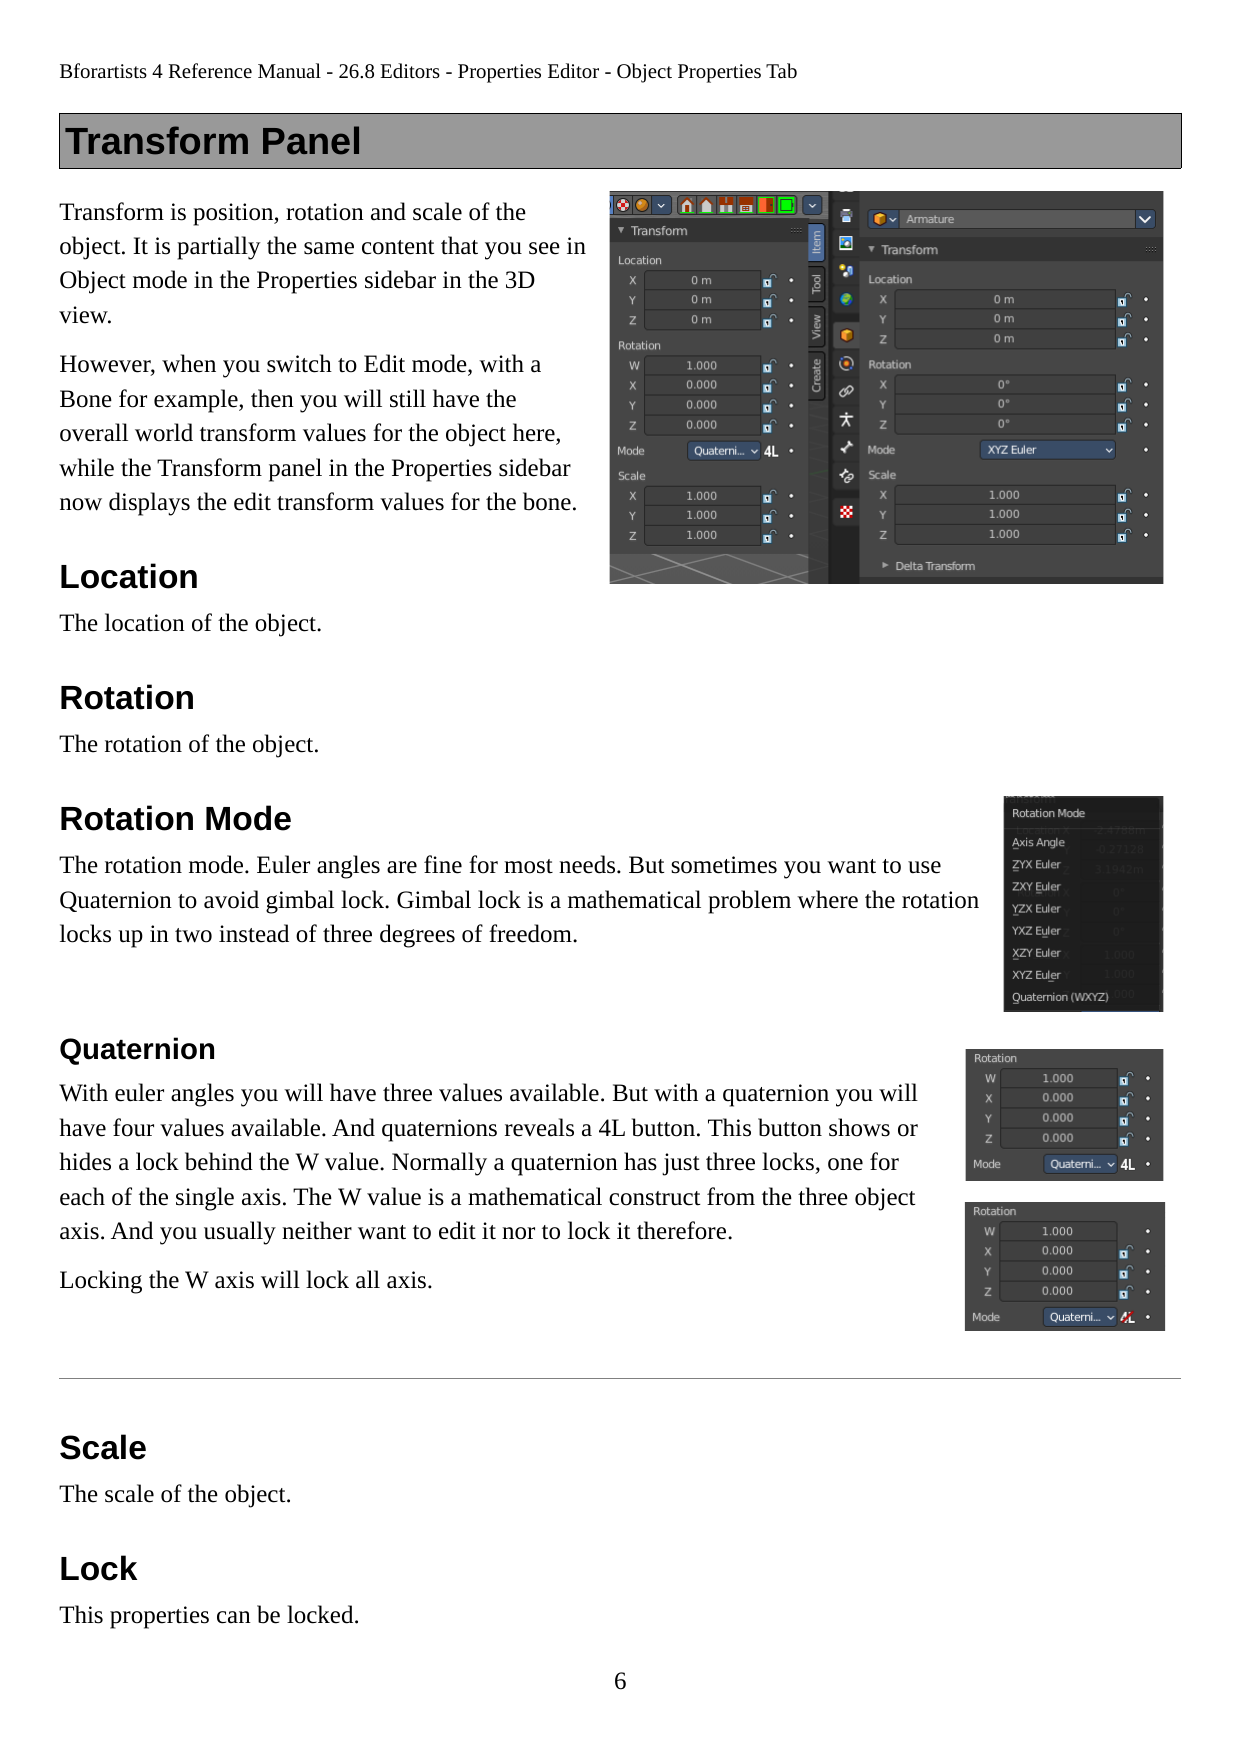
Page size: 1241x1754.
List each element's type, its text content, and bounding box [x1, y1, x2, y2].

subtitle [1164, 799, 1181, 838]
subtitle Scale [59, 1428, 1181, 1467]
text Transform is position, rotation and scale of the object. It is partially the same content that you see in Object mode in the Properties sidebar in the 3D view. [59, 197, 609, 329]
text The location of the object. [59, 608, 1181, 637]
text This properties can be locked. [59, 1600, 1181, 1629]
subtitle Rotation Mode [59, 799, 1003, 838]
subtitle Rotation [59, 678, 1181, 717]
picture [1003, 796, 1164, 1012]
text The rotation of the object. [59, 729, 1181, 758]
text However, when you switch to Edit mode, with a Bone for example, then you will still have the overall world transform values for the object here, while the Transform panel in the Properties sidebar now displays the edit transform values for the bone. [59, 349, 609, 516]
picture [965, 1049, 1164, 1181]
picture [609, 191, 1164, 584]
subtitle Quaternion [59, 1032, 1181, 1066]
text The rotation mode. Euler angles are fine for most needs. But sometimes you want to use Quaternion to avoid gimbal lock. Gimbal lock is a mathematical problem where the rotation locks up in two instead of three degrees of freedom. [59, 850, 1003, 948]
text The scale of the object. [59, 1479, 1181, 1508]
subtitle Lock [59, 1549, 1181, 1588]
picture [964, 1202, 1166, 1331]
subtitle Location [59, 557, 1181, 596]
text Locking the W axis will lock all axis. [59, 1265, 964, 1294]
table_header Transform Panel [60, 114, 1181, 168]
text With euler angles you will have three values available. But with a quaternion you will have four values available. And quaternions reveals a 4L button. This button shows or hides a lock behind the W value. Normally a quaternion has just three locks, one for each of the single axis. The W value is a mathematical construct from the three object axis. And you usually neither want to edit it nor to lock it therefore. [59, 1078, 1181, 1245]
